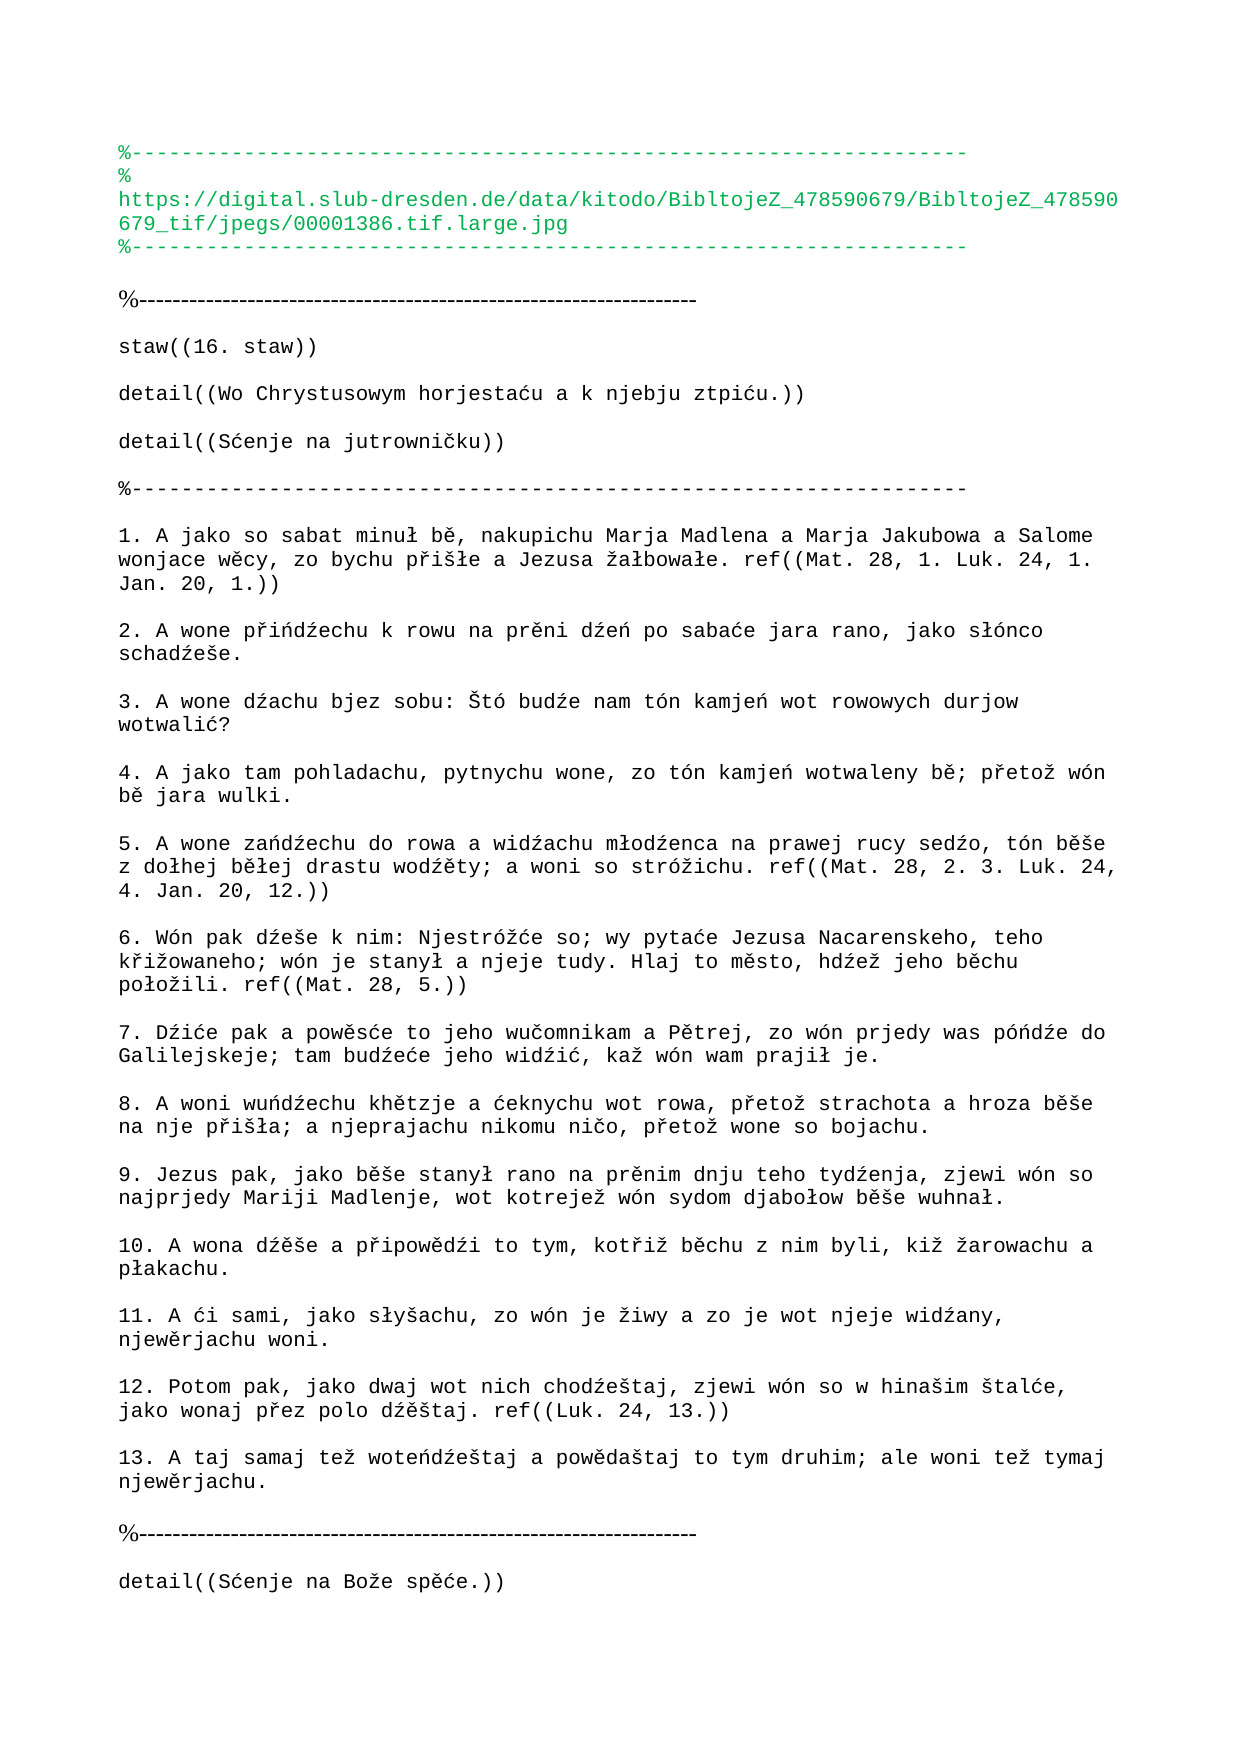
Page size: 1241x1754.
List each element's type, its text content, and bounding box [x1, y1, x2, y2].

text detail((Wo Chrystusowym horjestaću a k njebju ztpiću.)) [118, 383, 1122, 407]
text %------------------------------------------------------------------- [118, 142, 1122, 165]
text staw((16. staw)) [118, 336, 1122, 360]
text detail((Sćenje na jutrowničku)) [118, 431, 1122, 454]
text 12. Potom pak, jako dwaj wot nich chodźeštaj, zjewi wón so w hinašim štalće, jako wonaj přez polo dźěštaj. ref((Luk. 24, 13.)) [118, 1376, 1122, 1424]
text 5. A wone zańdźechu do rowa a widźachu młodźenca na prawej rucy sedźo, tón běše z dołhej běłej drastu wodźěty; a woni so stróžichu. ref((Mat. 28, 2. 3. Luk. 24, 4. Jan. 20, 12.)) [118, 833, 1122, 903]
text 9. Jezus pak, jako běše stanył rano na prěnim dnju teho tydźenja, zjewi wón so najprjedy Mariji Madlenje, wot kotrejež wón sydom djabołow běše wuhnał. [118, 1164, 1122, 1211]
text 13. A taj samaj tež woteńdźeštaj a powědaštaj to tym druhim; ale woni tež tymaj njewěrjachu. [118, 1447, 1122, 1495]
text 4. A jako tam pohladachu, pytnychu wone, zo tón kamjeń wotwaleny bě; přetož wón bě jara wulki. [118, 762, 1122, 809]
text % https://digital.slub-dresden.de/data/kitodo/BibltojeZ_478590679/BibltojeZ_478590679_tif/jpegs/00001386.tif.large.jpg %------------------------------------------------------------------- [118, 165, 1122, 260]
text 7. Dźiće pak a powěsće to jeho wučomnikam a Pětrej, zo wón prjedy was póńdźe do Galilejskeje; tam budźeće jeho widźić, kaž wón wam prajił je. [118, 1022, 1122, 1069]
text detail((Sćenje na Bože spěće.)) [118, 1571, 1122, 1594]
text %------------------------------------------------------------------- [118, 478, 1122, 502]
text 6. Wón pak dźeše k nim: Njestróžće so; wy pytaće Jezusa Nacarenskeho, teho křižowaneho; wón je stanył a njeje tudy. Hlaj to město, hdźež jeho běchu połožili. ref((Mat. 28, 5.)) [118, 927, 1122, 998]
text 1. A jako so sabat minuł bě, nakupichu Marja Madlena a Marja Jakubowa a Salome wonjace wěcy, zo bychu přišłe a Jezusa žałbowałe. ref((Mat. 28, 1. Luk. 24, 1. Jan. 20, 1.)) [118, 525, 1122, 596]
text 8. A woni wuńdźechu khětzje a ćeknychu wot rowa, přetož strachota a hroza běše na nje přišła; a njeprajachu nikomu ničo, přetož wone so bojachu. [118, 1093, 1122, 1140]
text 3. A wone dźachu bjez sobu: Štó budźe nam tón kamjeń wot rowowych durjow wotwalić? [118, 691, 1122, 738]
text 10. A wona dźěše a připowědźi to tym, kotřiž běchu z nim byli, kiž žarowachu a płakachu. [118, 1234, 1122, 1282]
text 2. A wone přińdźechu k rowu na prěni dźeń po sabaće jara rano, jako słónco schadźeše. [118, 620, 1122, 667]
text 11. A ći sami, jako słyšachu, zo wón je žiwy a zo je wot njeje widźany, njewěrjachu woni. [118, 1306, 1122, 1353]
text %------------------------------------------------------------------- [118, 1518, 1122, 1547]
text %------------------------------------------------------------------- [118, 284, 1122, 312]
